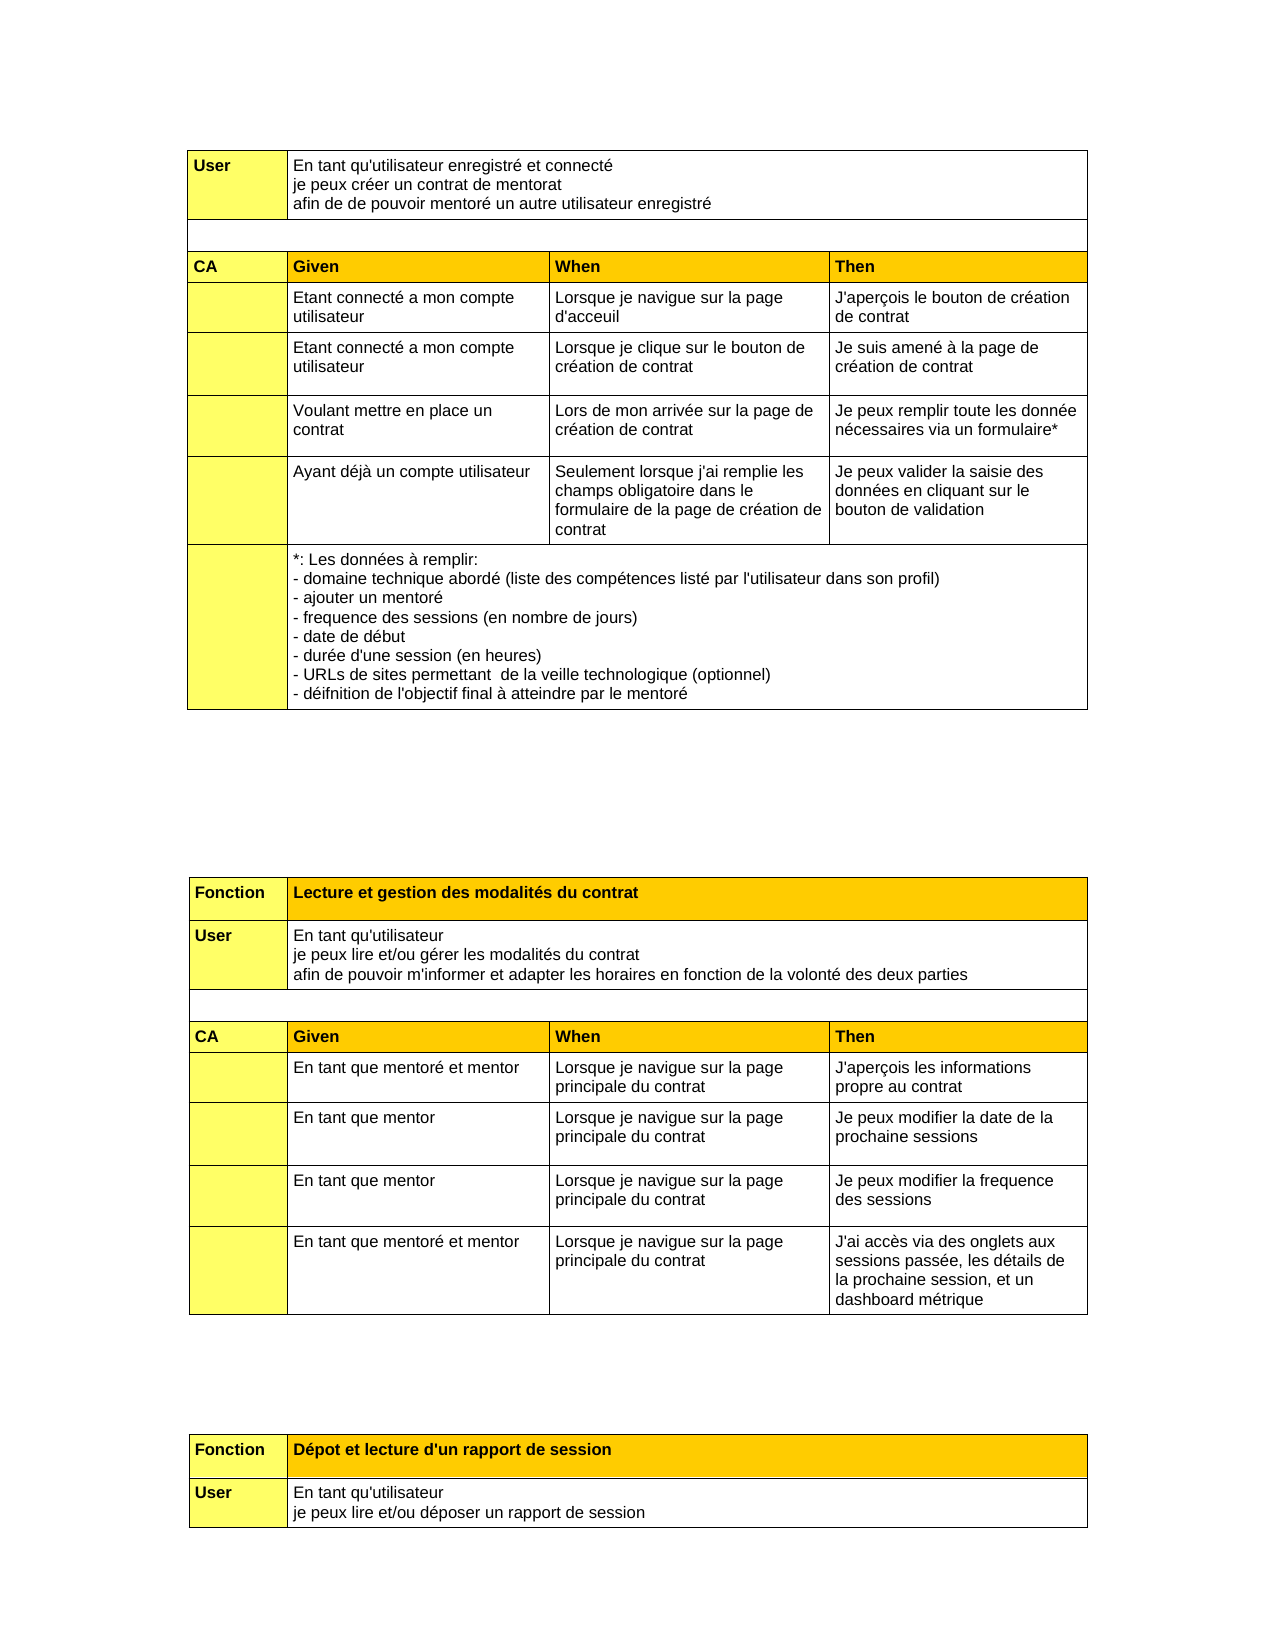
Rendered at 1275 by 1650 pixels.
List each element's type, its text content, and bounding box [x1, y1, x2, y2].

table_cell CA [188, 252, 287, 282]
table_cell J'aperçois le bouton de création de contrat [830, 283, 1087, 332]
table_cell En tant que mentoré et mentor [288, 1053, 549, 1102]
table_cell [188, 457, 287, 544]
table_cell En tant que mentoré et mentor [288, 1227, 549, 1314]
table_cell User [190, 921, 287, 989]
table_cell [188, 545, 287, 709]
table_cell Lors de mon arrivée sur la page de création de contrat [550, 396, 829, 456]
table_cell [188, 283, 287, 332]
table_header Dépot et lecture d'un rapport de session [288, 1435, 1087, 1477]
table_cell J'aperçois les informations propre au contrat [830, 1053, 1087, 1102]
table_header Fonction [190, 878, 287, 920]
table_cell J'ai accès via des onglets aux sessions passée, les détails de la prochaine session, et un dashboard métrique [830, 1227, 1087, 1314]
table_cell [190, 990, 1087, 1021]
table_cell [188, 396, 287, 456]
table_cell Seulement lorsque j'ai remplie les champs obligatoire dans le formulaire de la page de création de contrat [550, 457, 829, 544]
table_cell En tant qu'utilisateur je peux lire et/ou déposer un rapport de session [288, 1479, 1087, 1527]
table_cell Lorsque je navigue sur la page d'acceuil [550, 283, 829, 332]
table_header Fonction [190, 1435, 287, 1477]
table_cell Lorsque je navigue sur la page principale du contrat [550, 1053, 829, 1102]
table_cell En tant qu'utilisateur enregistré et connecté je peux créer un contrat de mentorat afin de de pouvoir mentoré un autre utilisateur enregistré [288, 151, 1087, 219]
table_cell Ayant déjà un compte utilisateur [288, 457, 549, 544]
table_cell En tant que mentor [288, 1166, 549, 1226]
table_cell Given [288, 1022, 549, 1052]
table_cell Then [830, 1022, 1087, 1052]
table_cell Je suis amené à la page de création de contrat [830, 333, 1087, 395]
table_cell [190, 1166, 287, 1226]
table_cell User [188, 151, 287, 219]
table_cell Etant connecté a mon compte utilisateur [288, 333, 549, 395]
table_cell Etant connecté a mon compte utilisateur [288, 283, 549, 332]
table_cell [188, 333, 287, 395]
table_cell Je peux modifier la date de la prochaine sessions [830, 1103, 1087, 1165]
table_cell Je peux remplir toute les donnée nécessaires via un formulaire* [830, 396, 1087, 456]
table_cell Je peux valider la saisie des données en cliquant sur le bouton de validation [830, 457, 1087, 544]
table_cell User [190, 1479, 287, 1527]
table_cell When [550, 1022, 829, 1052]
table_cell Voulant mettre en place un contrat [288, 396, 549, 456]
table_header Lecture et gestion des modalités du contrat [288, 878, 1087, 920]
table_cell Lorsque je navigue sur la page principale du contrat [550, 1227, 829, 1314]
table_cell CA [190, 1022, 287, 1052]
table_cell Then [830, 252, 1087, 282]
table_cell Je peux modifier la frequence des sessions [830, 1166, 1087, 1226]
table_cell En tant que mentor [288, 1103, 549, 1165]
table_cell [190, 1053, 287, 1102]
table_cell Lorsque je clique sur le bouton de création de contrat [550, 333, 829, 395]
table_cell Lorsque je navigue sur la page principale du contrat [550, 1103, 829, 1165]
table_cell Lorsque je navigue sur la page principale du contrat [550, 1166, 829, 1226]
table_cell When [550, 252, 829, 282]
table_cell [190, 1227, 287, 1314]
table_cell En tant qu'utilisateur je peux lire et/ou gérer les modalités du contrat afin de pouvoir m'informer et adapter les horaires en fonction de la volonté des deux parties [288, 921, 1087, 989]
table_cell *: Les données à remplir: - domaine technique abordé (liste des compétences listé par l'utilisateur dans son profil) - ajouter un mentoré - frequence des sessions (en nombre de jours) - date de début - durée d'une session (en heures) - URLs de sites permettant de la veille technologique (optionnel) - déifnition de l'objectif final à atteindre par le mentoré [288, 545, 1087, 709]
table_cell Given [288, 252, 549, 282]
table_cell [190, 1103, 287, 1165]
table_cell [188, 220, 1087, 251]
